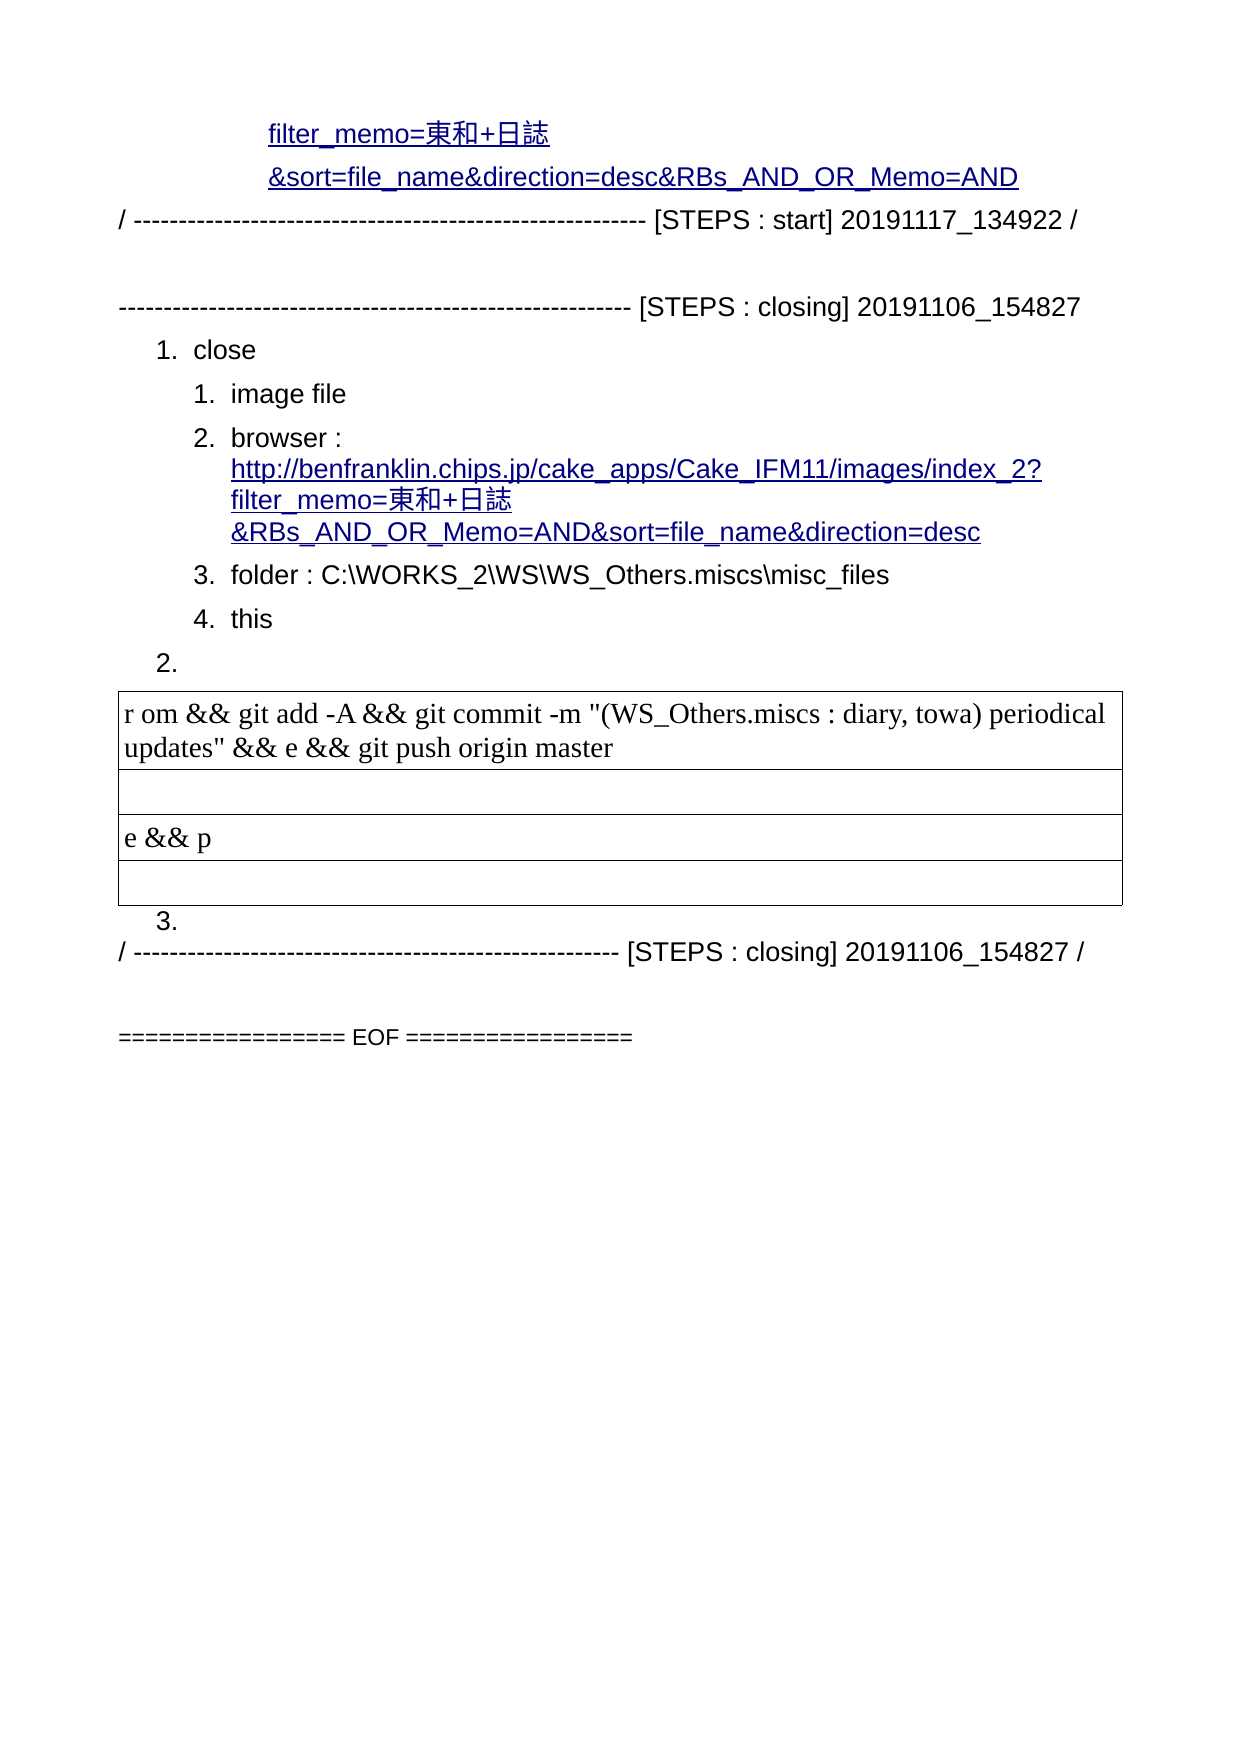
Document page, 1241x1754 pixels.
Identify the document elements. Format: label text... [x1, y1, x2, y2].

list close [156, 334, 1122, 366]
list browser : http://benfranklin.chips.jp/cake_apps/Cake_IFM11/images/index_2?filter_memo=東和+日誌&RBs_AND_OR_Memo=AND&sort=file_name&direction=desc [193, 422, 1122, 547]
text ================= EOF ================= [118, 1023, 1122, 1050]
text --------------------------------------------------------- [STEPS : closing] 20191106_154827 [118, 291, 1122, 322]
table_header r om && git add -A && git commit -m "(WS_Others.miscs : diary, towa) periodical updates" && e && git push origin master [119, 692, 1122, 769]
text / ------------------------------------------------------ [STEPS : closing] 20191106_154827 / [118, 936, 1122, 967]
list this [193, 603, 1122, 634]
text / --------------------------------------------------------- [STEPS : start] 20191117_134922 / [118, 204, 1122, 236]
list image file [193, 378, 1122, 409]
list filter_memo=東和+日誌&sort=file_name&direction=desc&RBs_AND_OR_Memo=AND [231, 118, 1122, 192]
table_cell [119, 861, 1122, 904]
table_cell e && p [119, 815, 1122, 859]
table_cell [119, 770, 1122, 814]
list folder : C:\WORKS_2\WS\WS_Others.miscs\misc_files [193, 559, 1122, 591]
